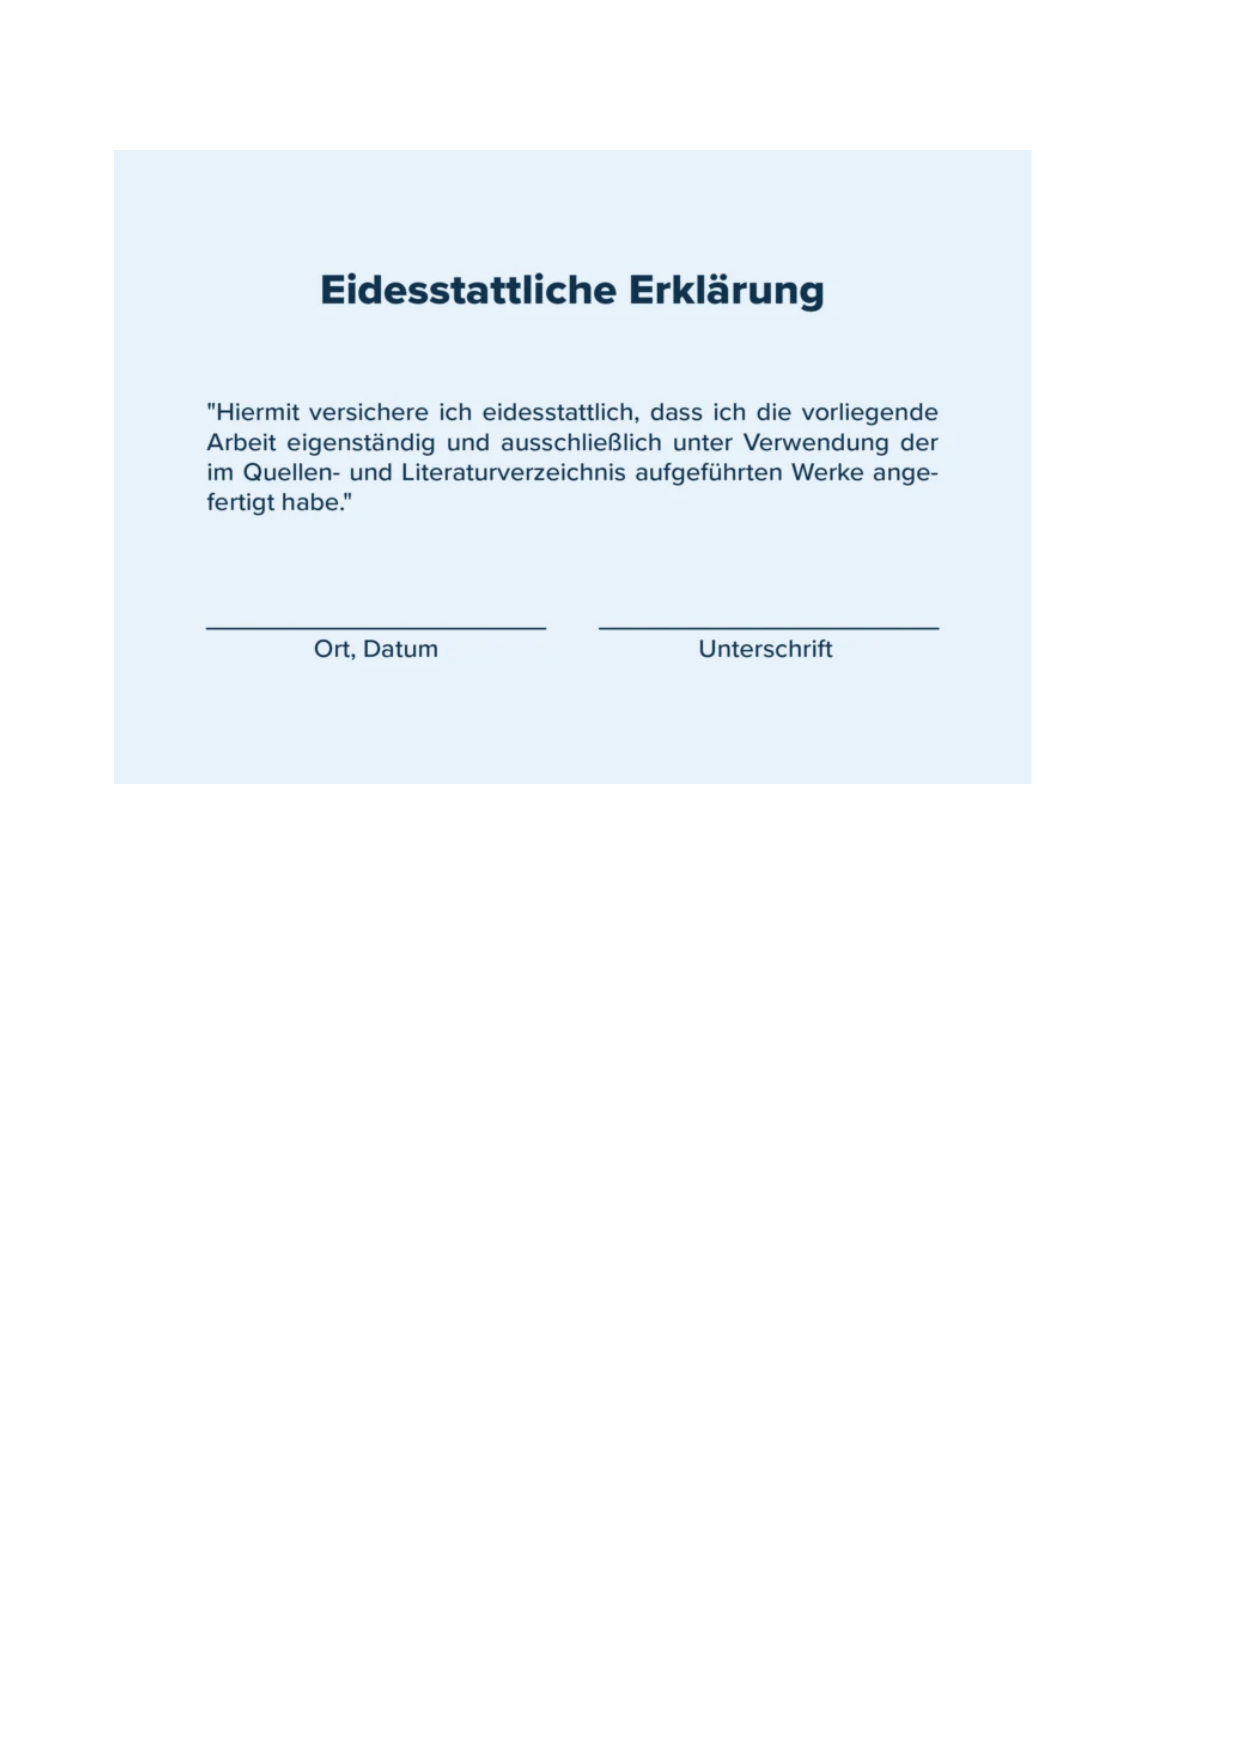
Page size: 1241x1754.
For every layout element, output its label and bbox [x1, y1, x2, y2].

picture [113, 150, 1032, 784]
